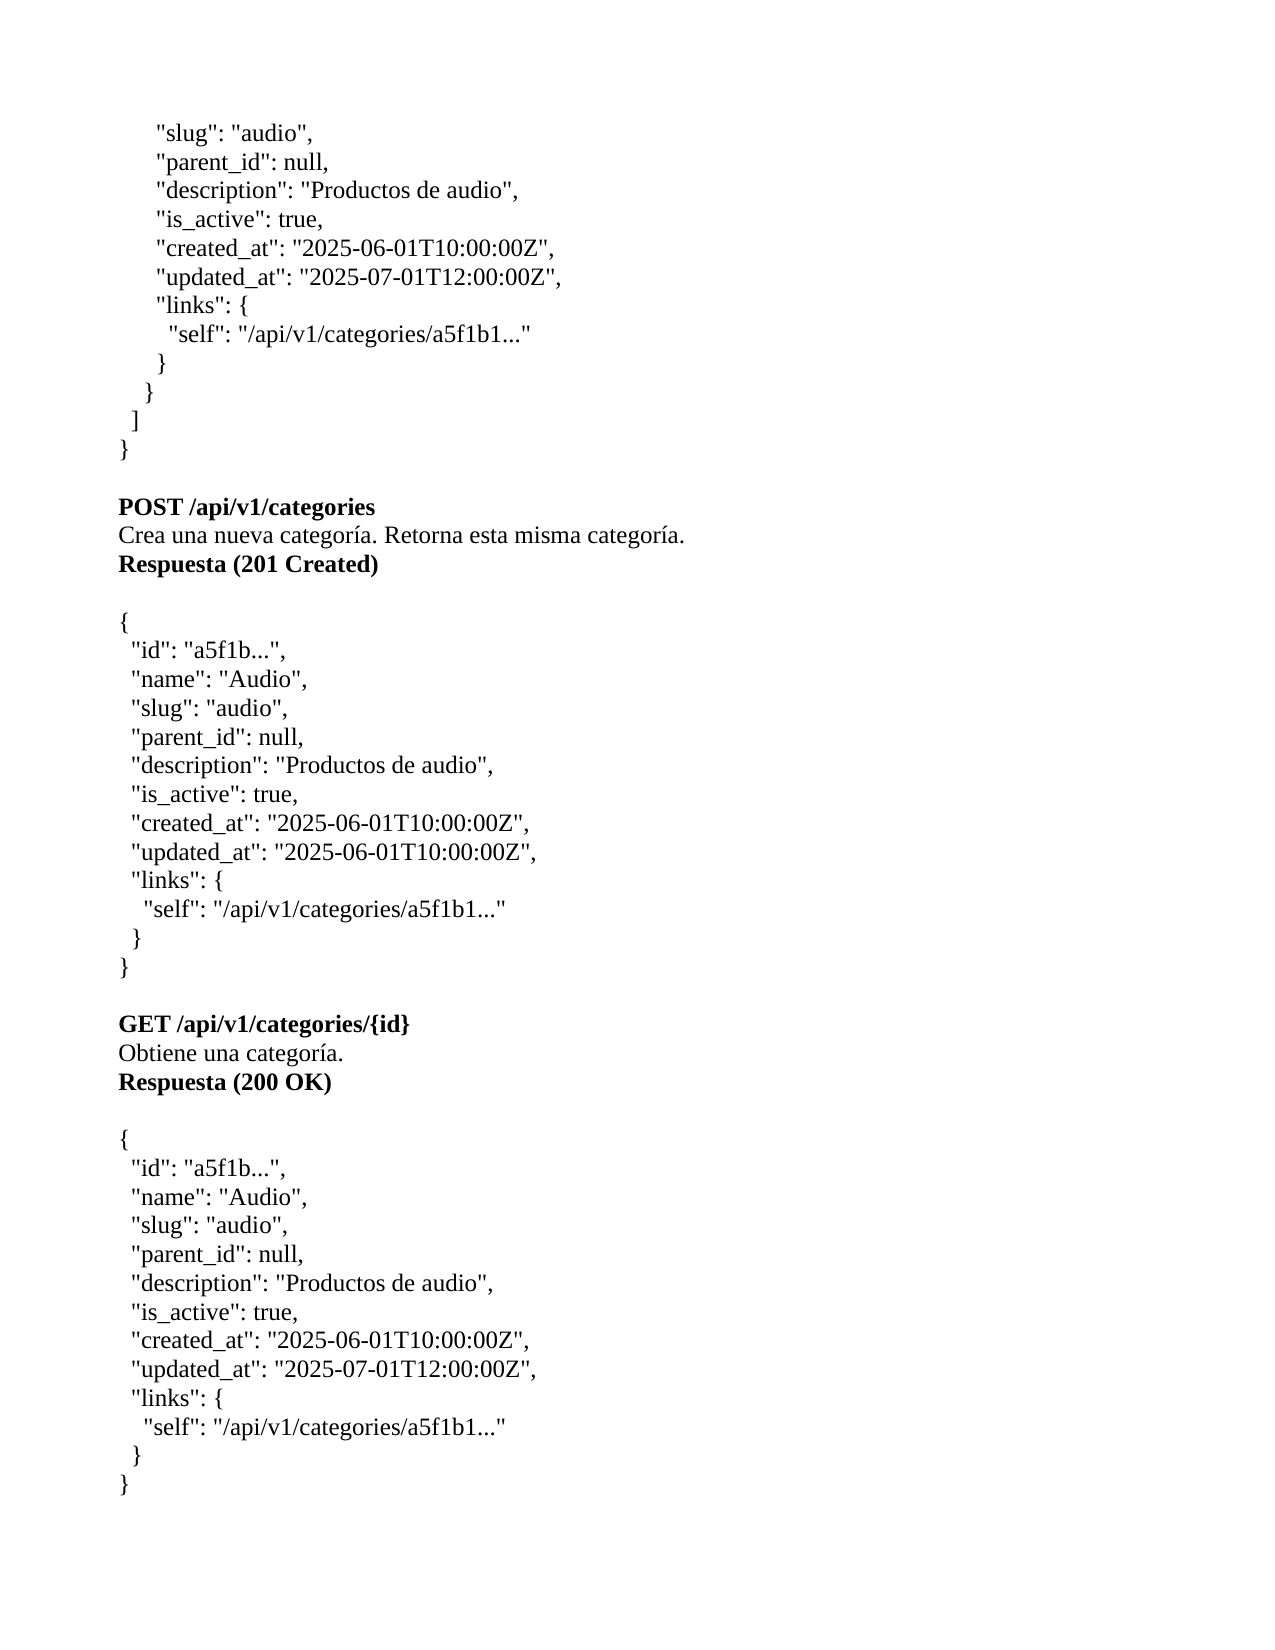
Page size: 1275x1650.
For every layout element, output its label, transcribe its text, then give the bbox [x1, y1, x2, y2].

text "self": "/api/v1/categories/a5f1b1..." [118, 319, 1157, 348]
text "description": "Productos de audio", [118, 176, 1157, 204]
text Obtiene una categoría. Respuesta (200 OK) { "id": "a5f1b...", "name": "Audio", "slug": "audio", "parent_id": null, "description": "Productos de audio", "is_active": true, "created_at": "2025-06-01T10:00:00Z", "updated_at": "2025-07-01T12:00:00Z", "links": { "self": "/api/v1/categories/a5f1b1..." } } [118, 1038, 1157, 1498]
text "is_active": true, [118, 204, 1157, 233]
text } [118, 348, 1157, 377]
text "links": { [118, 291, 1157, 319]
text "updated_at": "2025-07-01T12:00:00Z", [118, 262, 1157, 291]
text } [118, 377, 1157, 406]
text ] [118, 406, 1157, 434]
text "parent_id": null, [118, 147, 1157, 176]
text "slug": "audio", [118, 118, 1157, 147]
text } POST /api/v1/categories [118, 434, 1157, 521]
text Crea una nueva categoría. Retorna esta misma categoría. Respuesta (201 Created) { "id": "a5f1b...", "name": "Audio", "slug": "audio", "parent_id": null, "description": "Productos de audio", "is_active": true, "created_at": "2025-06-01T10:00:00Z", "updated_at": "2025-06-01T10:00:00Z", "links": { "self": "/api/v1/categories/a5f1b1..." } } GET /api/v1/categories/{id} [118, 521, 1157, 1038]
text "created_at": "2025-06-01T10:00:00Z", [118, 233, 1157, 262]
